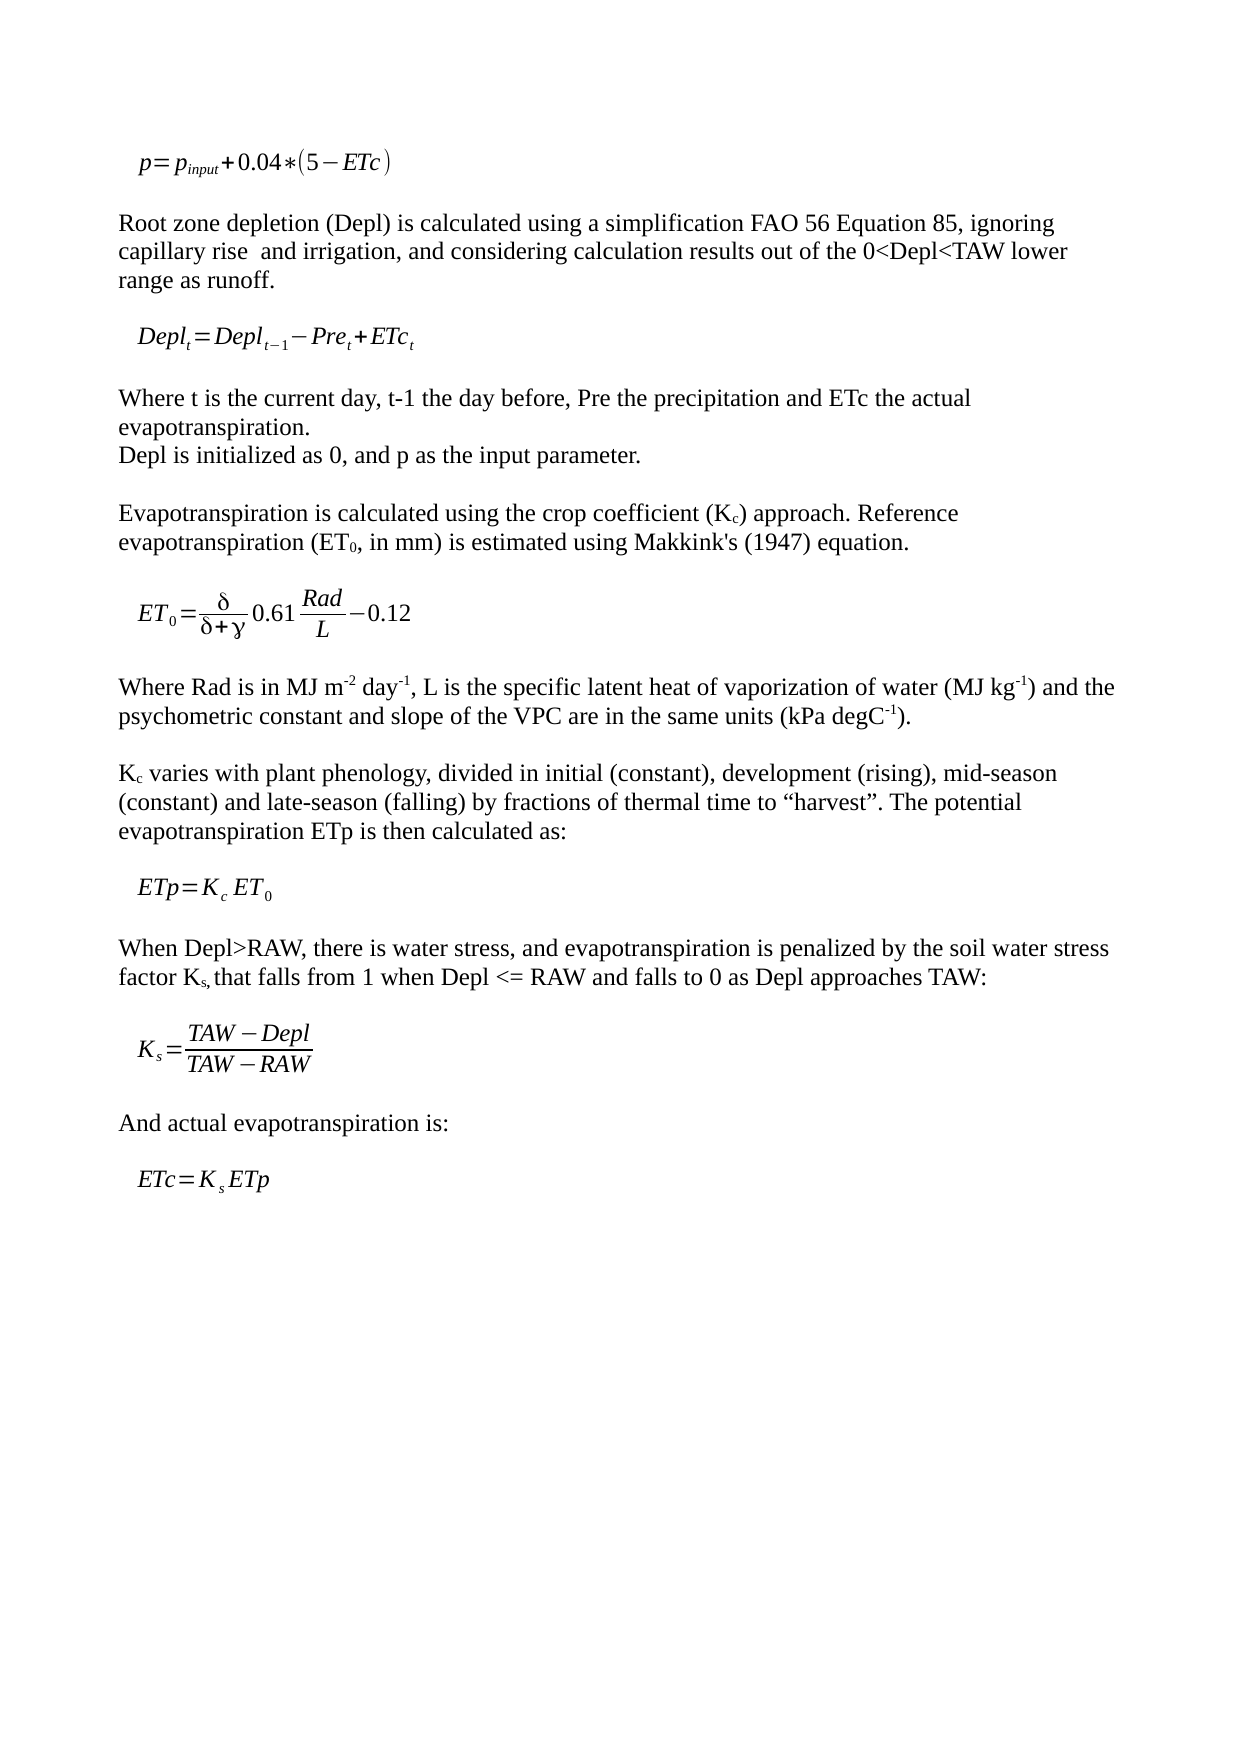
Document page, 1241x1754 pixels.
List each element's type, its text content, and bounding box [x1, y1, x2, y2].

text Kc varies with plant phenology, divided in initial (constant), development (rising), mid-season (constant) and late-season (falling) by fractions of thermal time to “harvest”. The potential evapotranspiration ETp is then calculated as: [118, 758, 1122, 844]
text Depl is initialized as 0, and p as the input parameter. [118, 440, 1122, 469]
text Evapotranspiration is calculated using the crop coefficient (Kc) approach. Reference evapotranspiration (ET0, in mm) is estimated using Makkink's (1947) equation. [118, 498, 1122, 555]
text And actual evapotranspiration is: [118, 1108, 1122, 1136]
text Where Rad is in MJ m-2 day-1, L is the specific latent heat of vaporization of water (MJ kg-1) and the psychometric constant and slope of the VPC are in the same units (kPa degC-1). [118, 672, 1122, 729]
text When Depl>RAW, there is water stress, and evapotranspiration is penalized by the soil water stress factor Ks, that falls from 1 when Depl <= RAW and falls to 0 as Depl approaches TAW: [118, 933, 1122, 991]
text Where t is the current day, t-1 the day before, Pre the precipitation and ETc the actual evapotranspiration. [118, 383, 1122, 440]
text Root zone depletion (Depl) is calculated using a simplification FAO 56 Equation 85, ignoring capillary rise and irrigation, and considering calculation results out of the 0<Depl<TAW lower range as runoff. [118, 208, 1122, 294]
